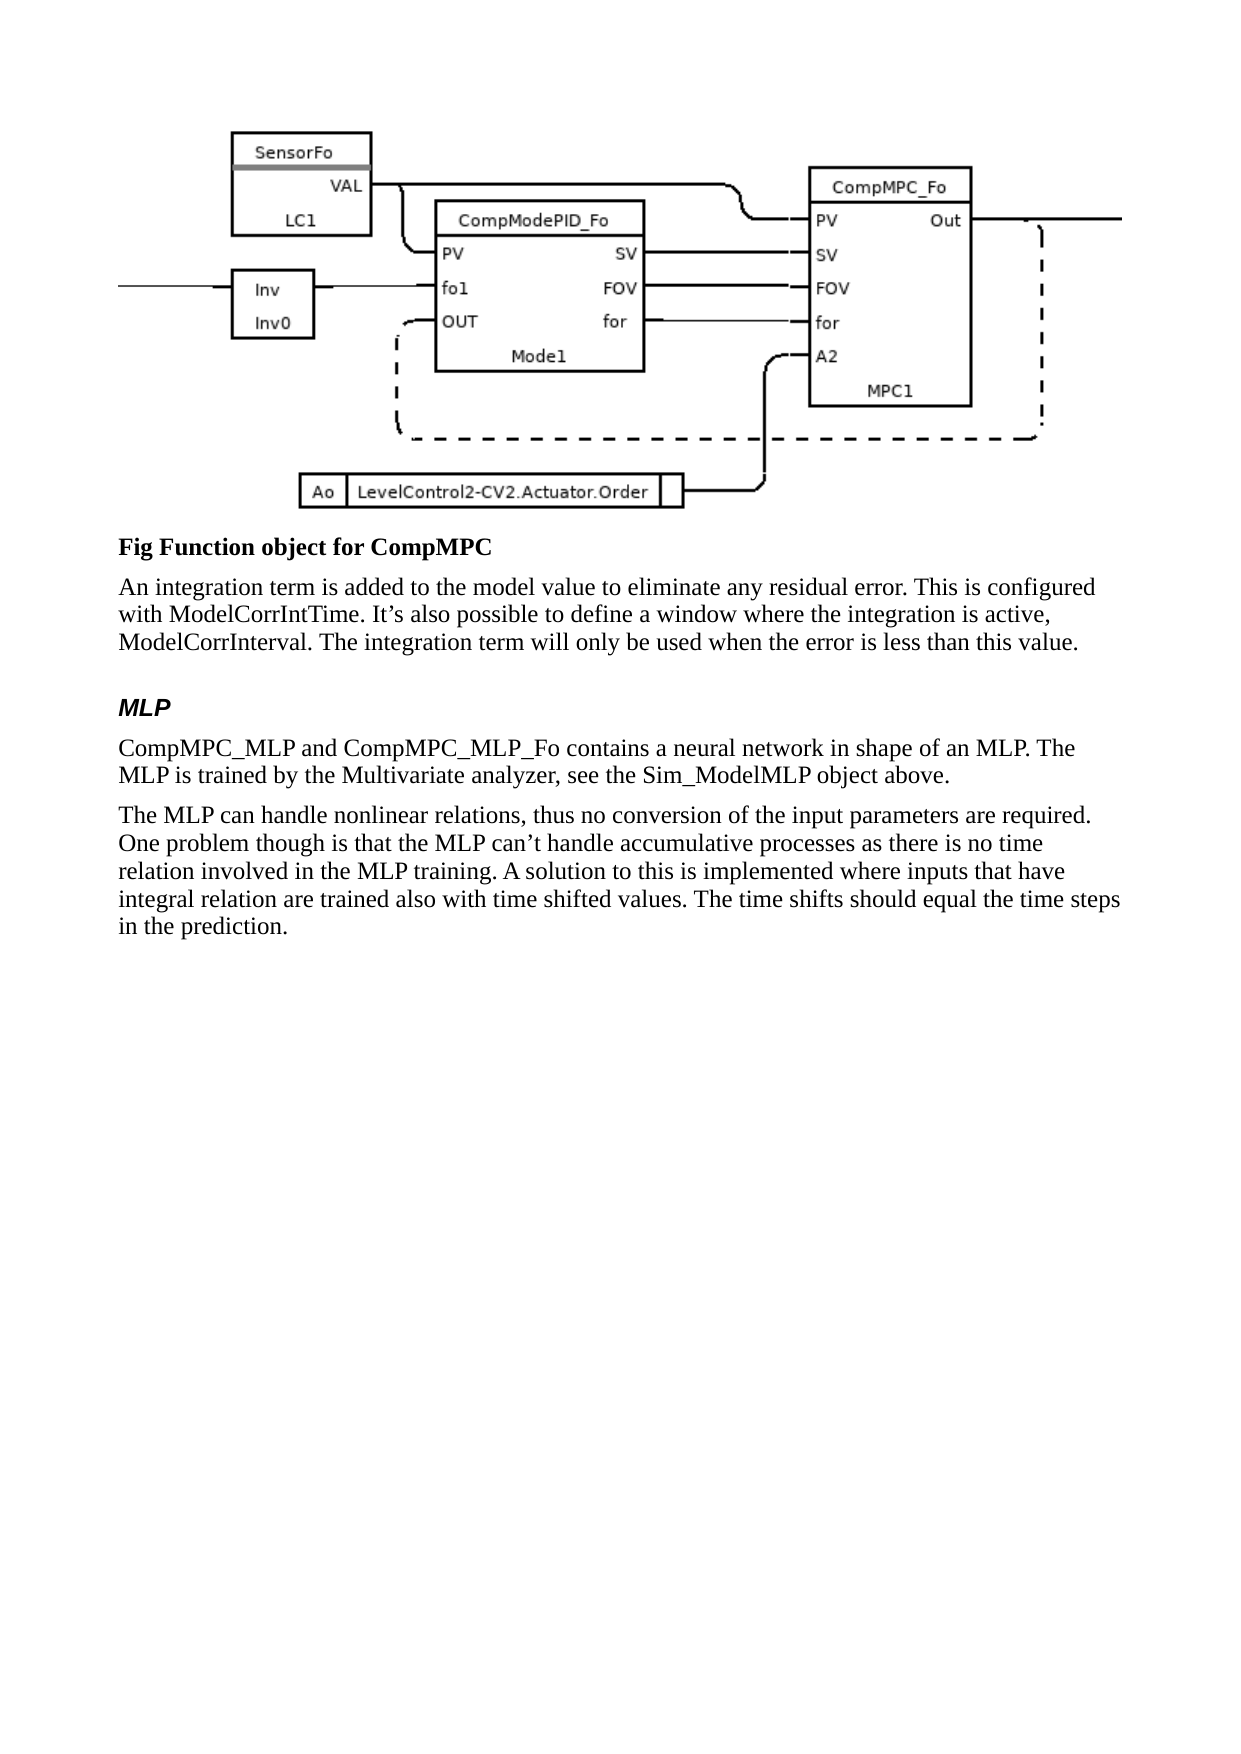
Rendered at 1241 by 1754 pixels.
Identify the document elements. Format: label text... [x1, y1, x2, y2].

text Fig Function object for CompMPC [118, 533, 1122, 560]
text CompMPC_MLP and CompMPC_MLP_Fo contains a neural network in shape of an MLP. The MLP is trained by the Multivariate analyzer, see the Sim_ModelMLP object above. [118, 734, 1122, 789]
picture [118, 118, 1122, 533]
text The MLP can handle nonlinear relations, thus no conversion of the input parameters are required. One problem though is that the MLP can’t handle accumulative processes as there is no time relation involved in the MLP training. A solution to this is implemented where inputs that have integral relation are trained also with time shifted values. The time shifts should equal the time steps in the prediction. [118, 802, 1122, 940]
text An integration term is added to the model value to eliminate any residual error. This is configured with ModelCorrIntTime. It’s also possible to define a window where the integration is active, ModelCorrInterval. The integration term will only be used when the error is less than this value. [118, 573, 1122, 656]
subtitle MLP [118, 693, 1122, 721]
